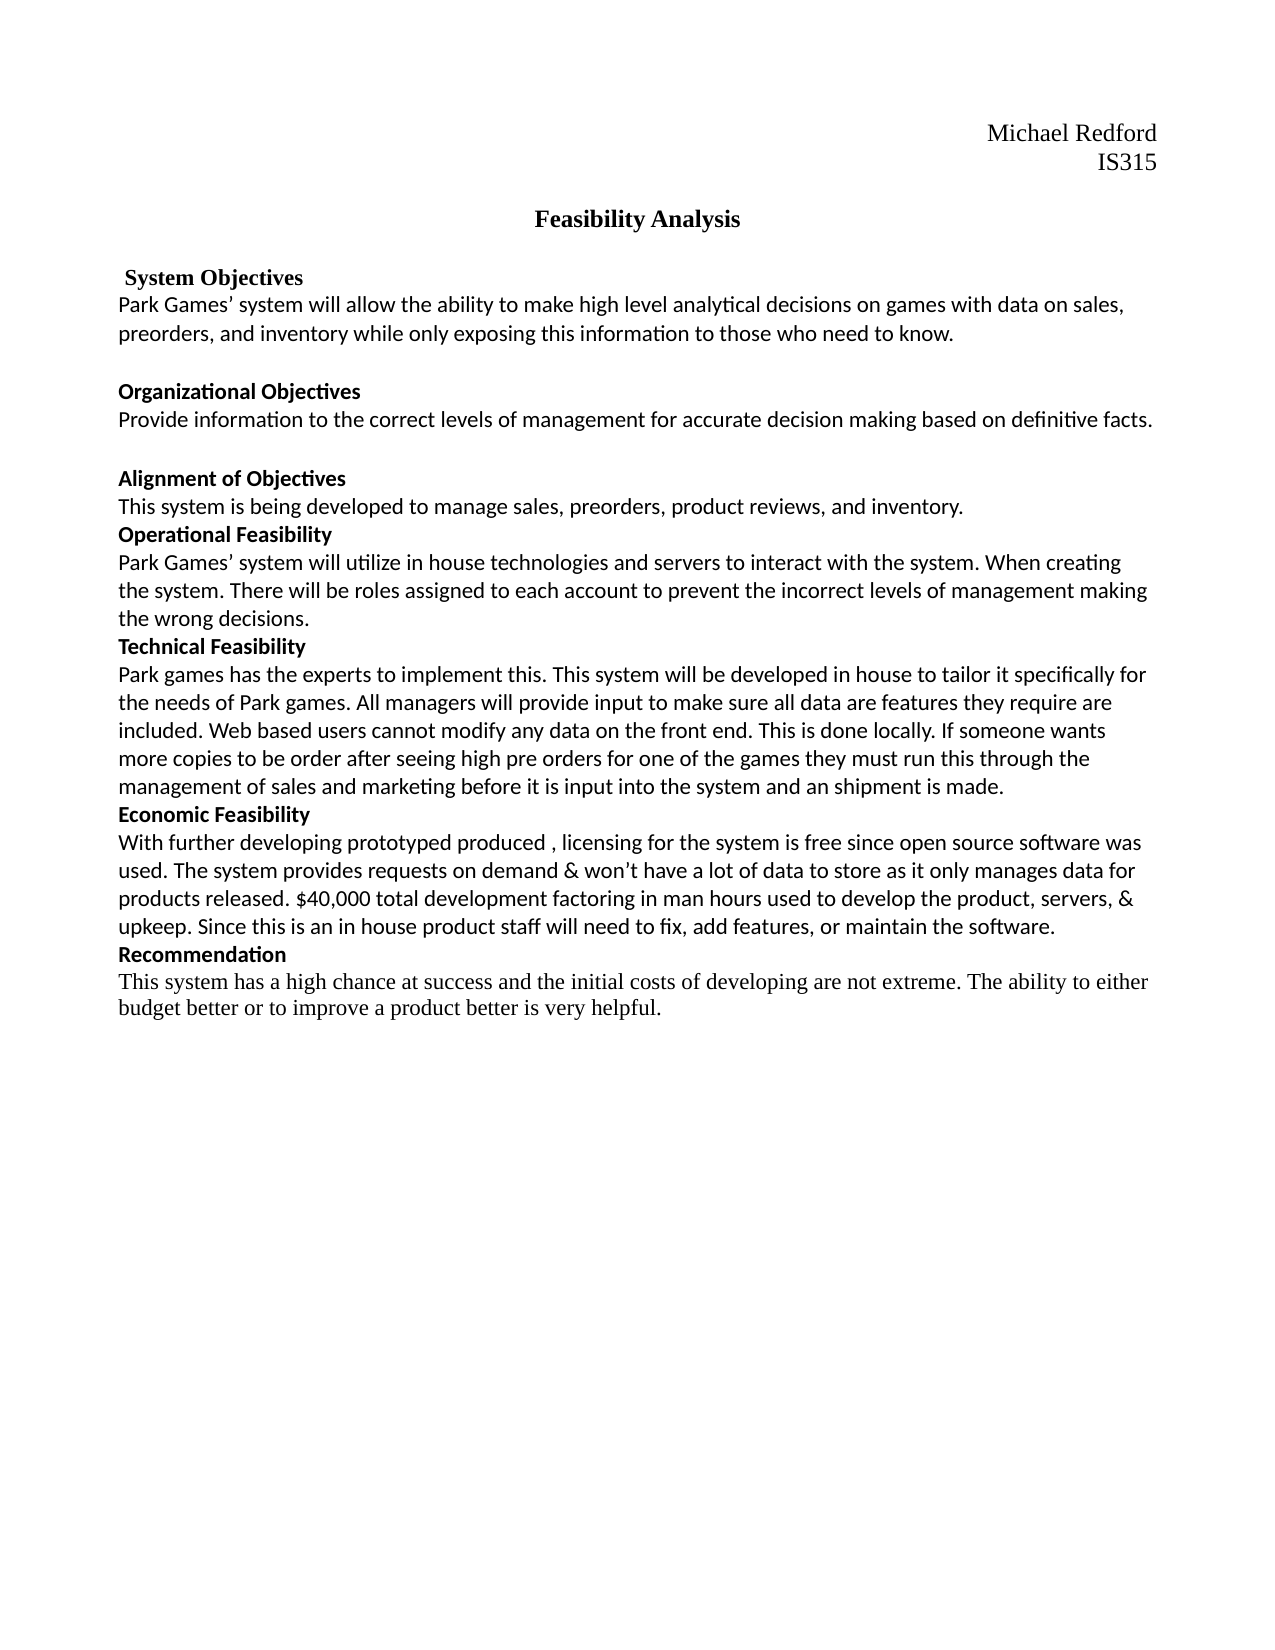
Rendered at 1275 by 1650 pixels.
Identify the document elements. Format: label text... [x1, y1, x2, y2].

text Operational Feasibility [118, 520, 1157, 548]
text This system has a high chance at success and the initial costs of developing are not extreme. The ability to either budget better or to improve a product better is very helpful. [118, 968, 1157, 1021]
text Park Games’ system will utilize in house technologies and servers to interact with the system. When creating the system. There will be roles assigned to each account to prevent the incorrect levels of management making the wrong decisions. [118, 548, 1157, 632]
text Michael Redford [118, 118, 1157, 147]
text Technical Feasibility [118, 632, 1157, 660]
text System Objectives [118, 262, 1157, 291]
text Provide information to the correct levels of management for accurate decision making based on definitive facts. [118, 405, 1157, 433]
text Organizational Objectives [118, 377, 1157, 405]
text Park Games’ system will allow the ability to make high level analytical decisions on games with data on sales, preorders, and inventory while only exposing this information to those who need to know. [118, 291, 1157, 347]
text Park games has the experts to implement this. This system will be developed in house to tailor it specifically for the needs of Park games. All managers will provide input to make sure all data are features they require are included. Web based users cannot modify any data on the front end. This is done locally. If someone wants more copies to be order after seeing high pre orders for one of the games they must run this through the management of sales and marketing before it is input into the system and an shipment is made. [118, 660, 1157, 800]
text With further developing prototyped produced , licensing for the system is free since open source software was used. The system provides requests on demand & won’t have a lot of data to store as it only manages data for products released. $40,000 total development factoring in man hours used to develop the product, servers, & upkeep. Since this is an in house product staff will need to fix, add features, or maintain the software. [118, 828, 1157, 940]
text Economic Feasibility [118, 800, 1157, 828]
text IS315 [118, 147, 1157, 176]
text This system is being developed to manage sales, preorders, product reviews, and inventory. [118, 492, 1157, 520]
text Feasibility Analysis [118, 204, 1157, 233]
text Alignment of Objectives [118, 464, 1157, 492]
text Recommendation [118, 940, 1157, 968]
